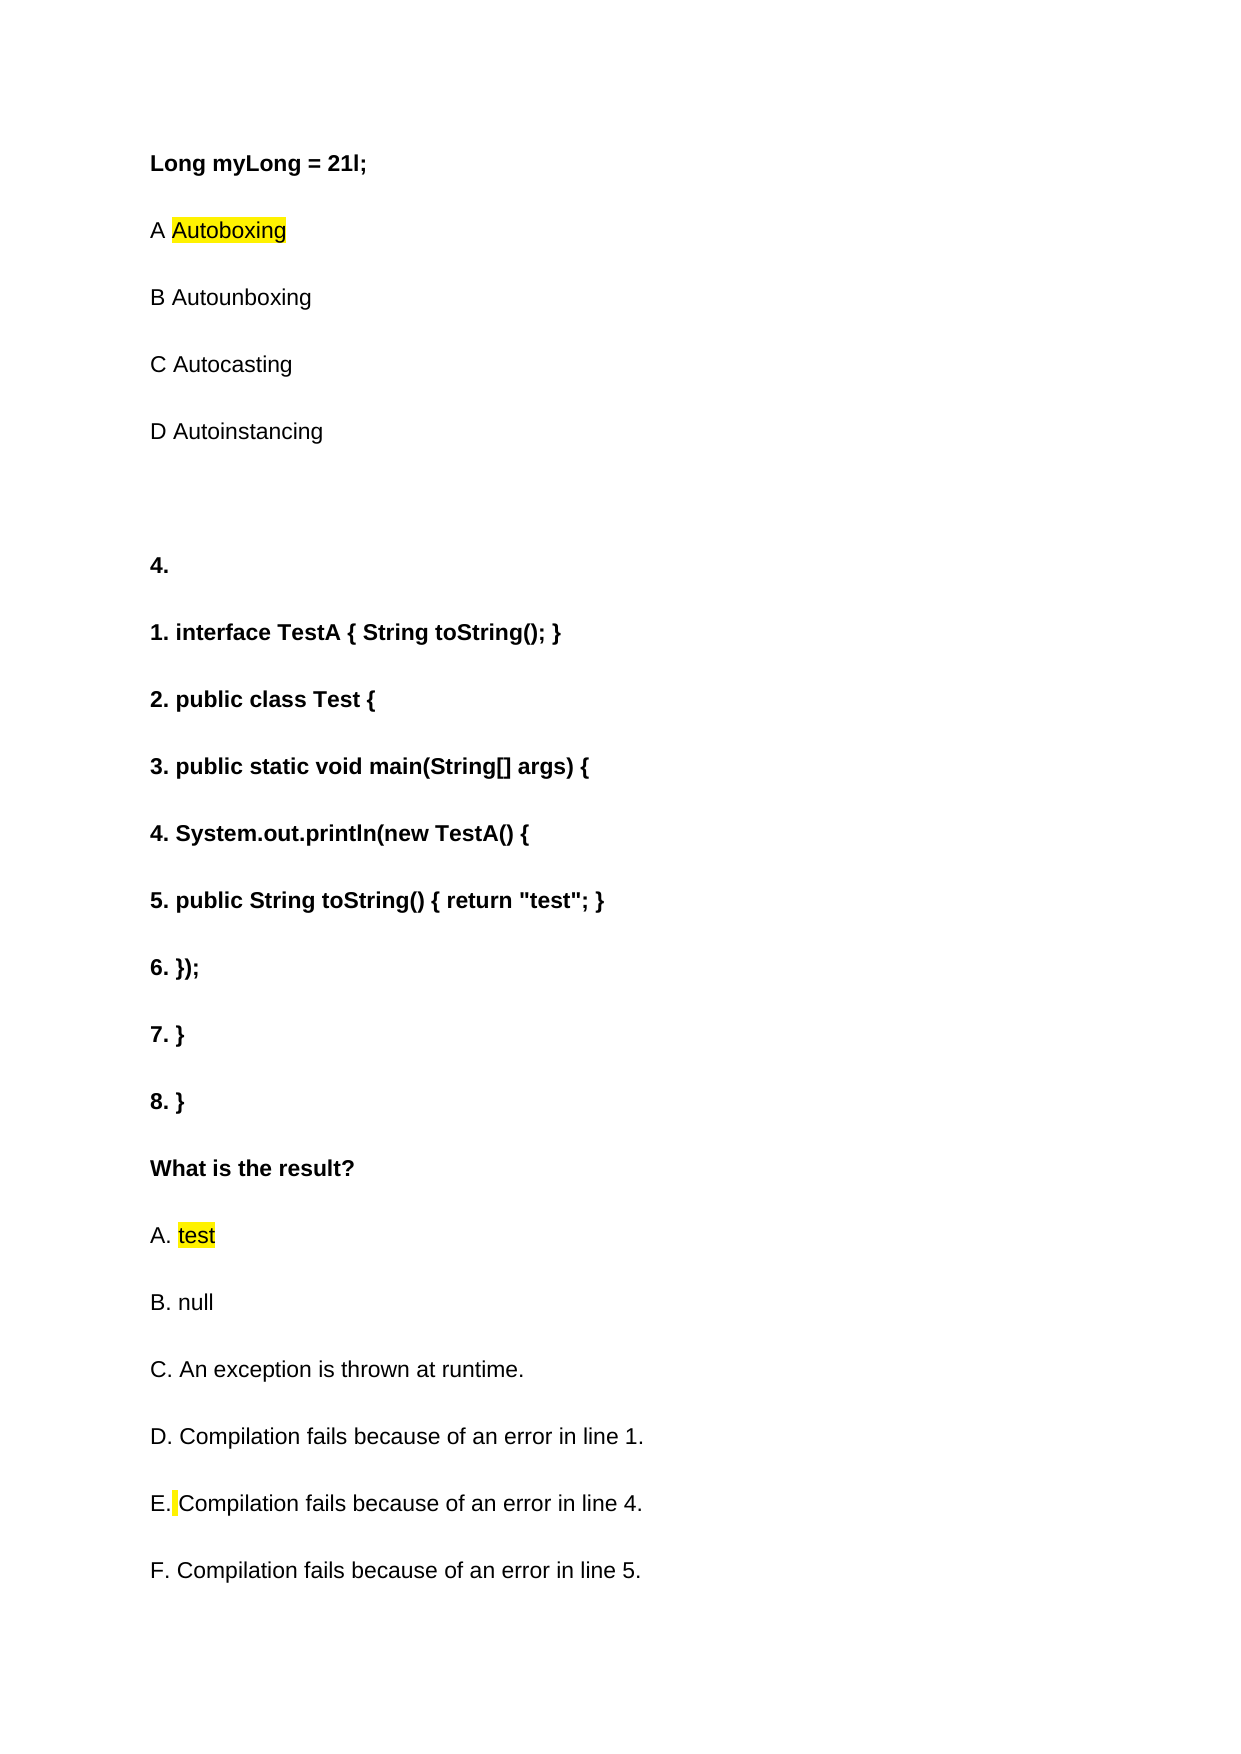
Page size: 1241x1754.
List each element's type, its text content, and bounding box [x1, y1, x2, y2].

text A Autoboxing [150, 217, 1090, 243]
text 5. public String toString() { return "test"; } [150, 887, 1090, 913]
text 4. [150, 552, 1090, 578]
text Long myLong = 21l; [150, 150, 1090, 176]
text 6. }); [150, 954, 1090, 980]
text C Autocasting [150, 351, 1090, 377]
text 7. } [150, 1021, 1090, 1047]
text B Autounboxing [150, 284, 1090, 310]
text 1. interface TestA { String toString(); } [150, 619, 1090, 645]
text D. Compilation fails because of an error in line 1. [150, 1423, 1090, 1449]
text What is the result? [150, 1155, 1090, 1181]
text 3. public static void main(String[] args) { [150, 753, 1090, 779]
text D Autoinstancing [150, 418, 1090, 444]
text F. Compilation fails because of an error in line 5. [150, 1557, 1090, 1583]
text B. null [150, 1289, 1090, 1315]
text 2. public class Test { [150, 686, 1090, 712]
text 4. System.out.println(new TestA() { [150, 820, 1090, 846]
text A. test [150, 1222, 1090, 1248]
text 8. } [150, 1088, 1090, 1114]
text E. Compilation fails because of an error in line 4. [150, 1489, 1090, 1516]
text C. An exception is thrown at runtime. [150, 1356, 1090, 1382]
